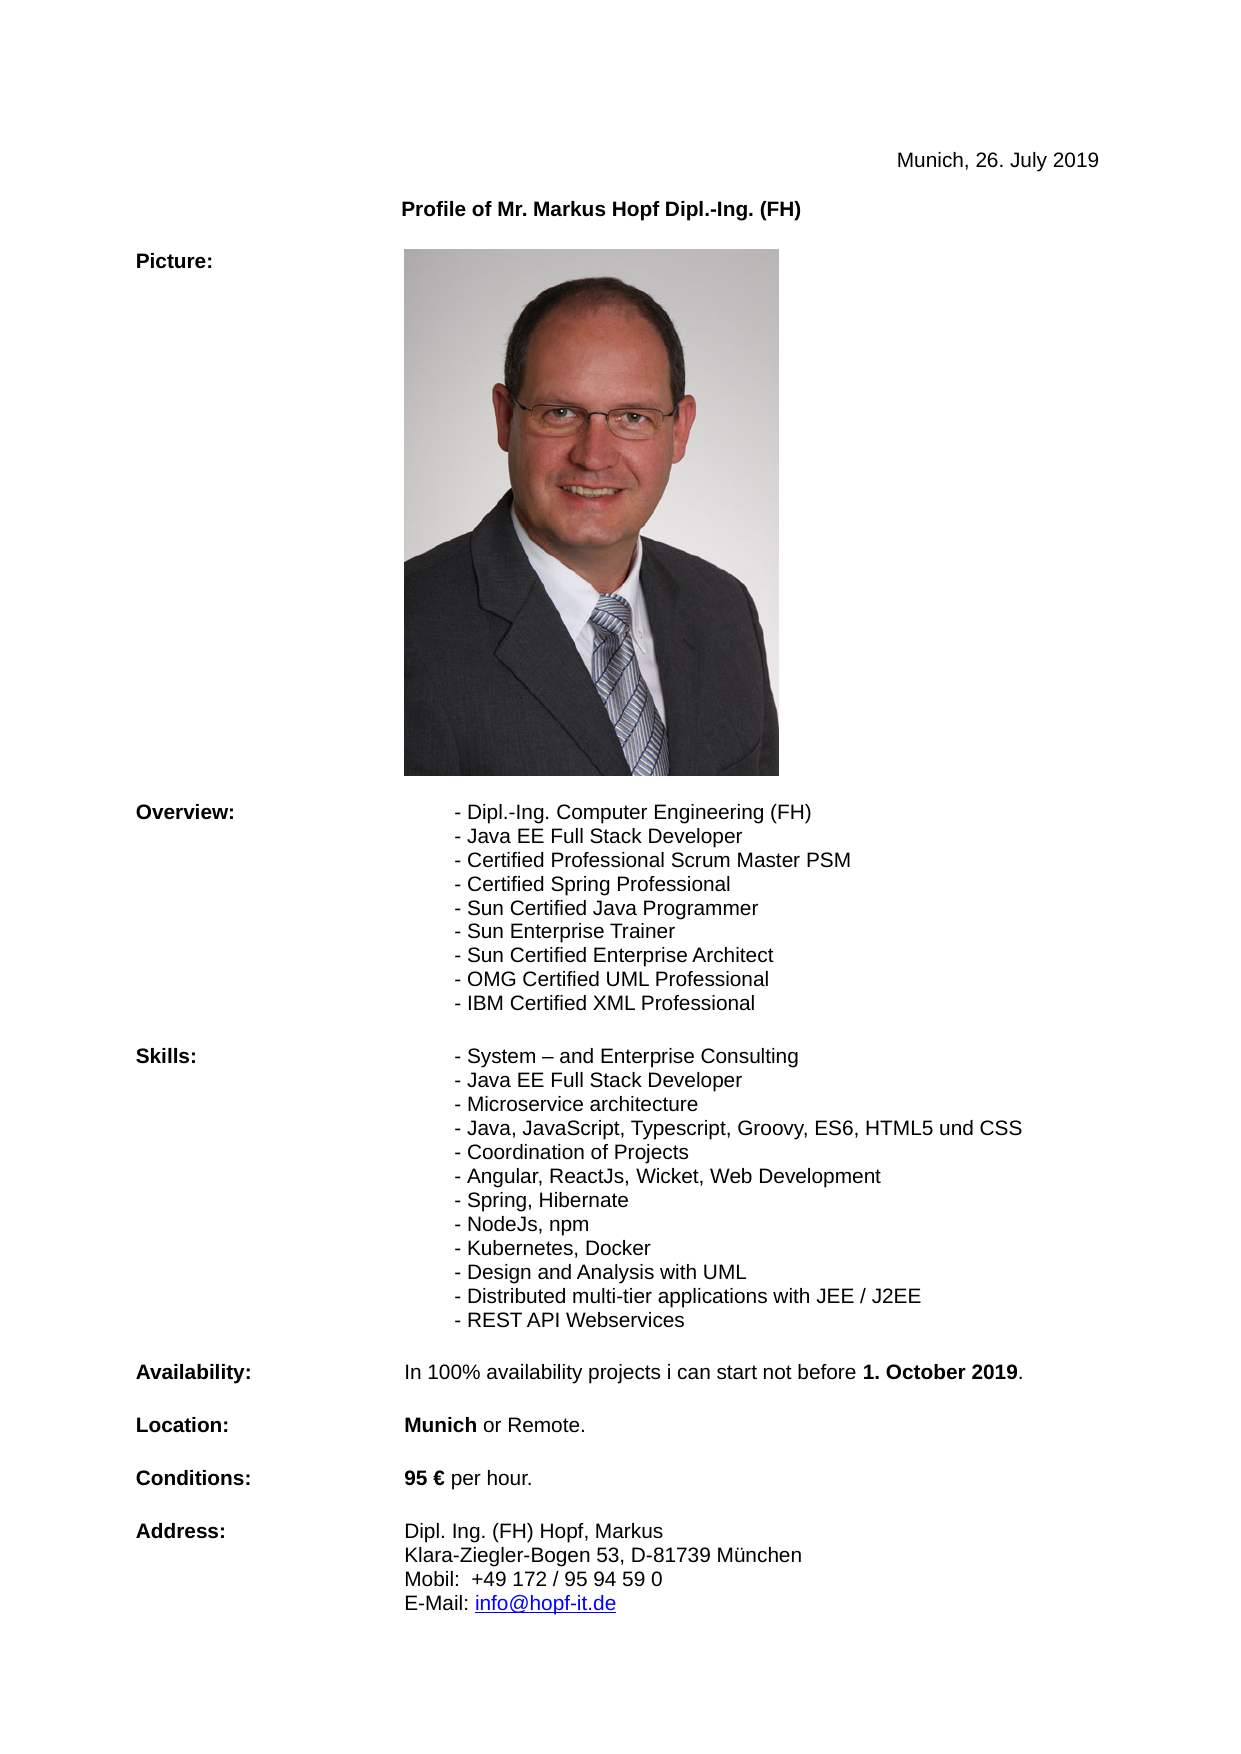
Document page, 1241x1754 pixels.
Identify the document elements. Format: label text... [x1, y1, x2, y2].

table_cell Location: [136, 1413, 404, 1466]
table_header Picture: [136, 249, 404, 799]
table_cell Overview: [136, 800, 404, 1044]
subtitle Profile of Mr. Markus Hopf Dipl.-Ing. (FH) [390, 197, 1104, 221]
table_cell - System – and Enterprise Consulting - Java EE Full Stack Developer - Microservice architecture - Java, JavaScript, Typescript, Groovy, ES6, HTML5 und CSS - Coordination of Projects - Angular, ReactJs, Wicket, Web Development - Spring, Hibernate - NodeJs, npm - Kubernetes, Docker - Design and Analysis with UML - Distributed multi-tier applications with JEE / J2EE - REST API Webservices [404, 1044, 1209, 1360]
table_cell Dipl. Ing. (FH) Hopf, Markus Klara-Ziegler-Bogen 53, D-81739 München Mobil: +49 172 / 95 94 59 0 E-Mail: info@hopf-it.de [404, 1519, 1209, 1636]
table_header [404, 249, 1209, 799]
table_cell 95 € per hour. [404, 1466, 1209, 1519]
text Munich, 26. July 2019 [148, 148, 1116, 172]
table_cell Conditions: [136, 1466, 404, 1519]
table_cell Address: [136, 1519, 404, 1636]
table_cell Availability: [136, 1360, 404, 1413]
table_cell In 100% availability projects i can start not before 1. October 2019. [404, 1360, 1209, 1413]
table_cell Skills: [136, 1044, 404, 1360]
table_cell Munich or Remote. [404, 1413, 1209, 1466]
table_cell - Dipl.-Ing. Computer Engineering (FH) - Java EE Full Stack Developer - Certified Professional Scrum Master PSM - Certified Spring Professional - Sun Certified Java Programmer - Sun Enterprise Trainer - Sun Certified Enterprise Architect - OMG Certified UML Professional - IBM Certified XML Professional [404, 800, 1209, 1044]
